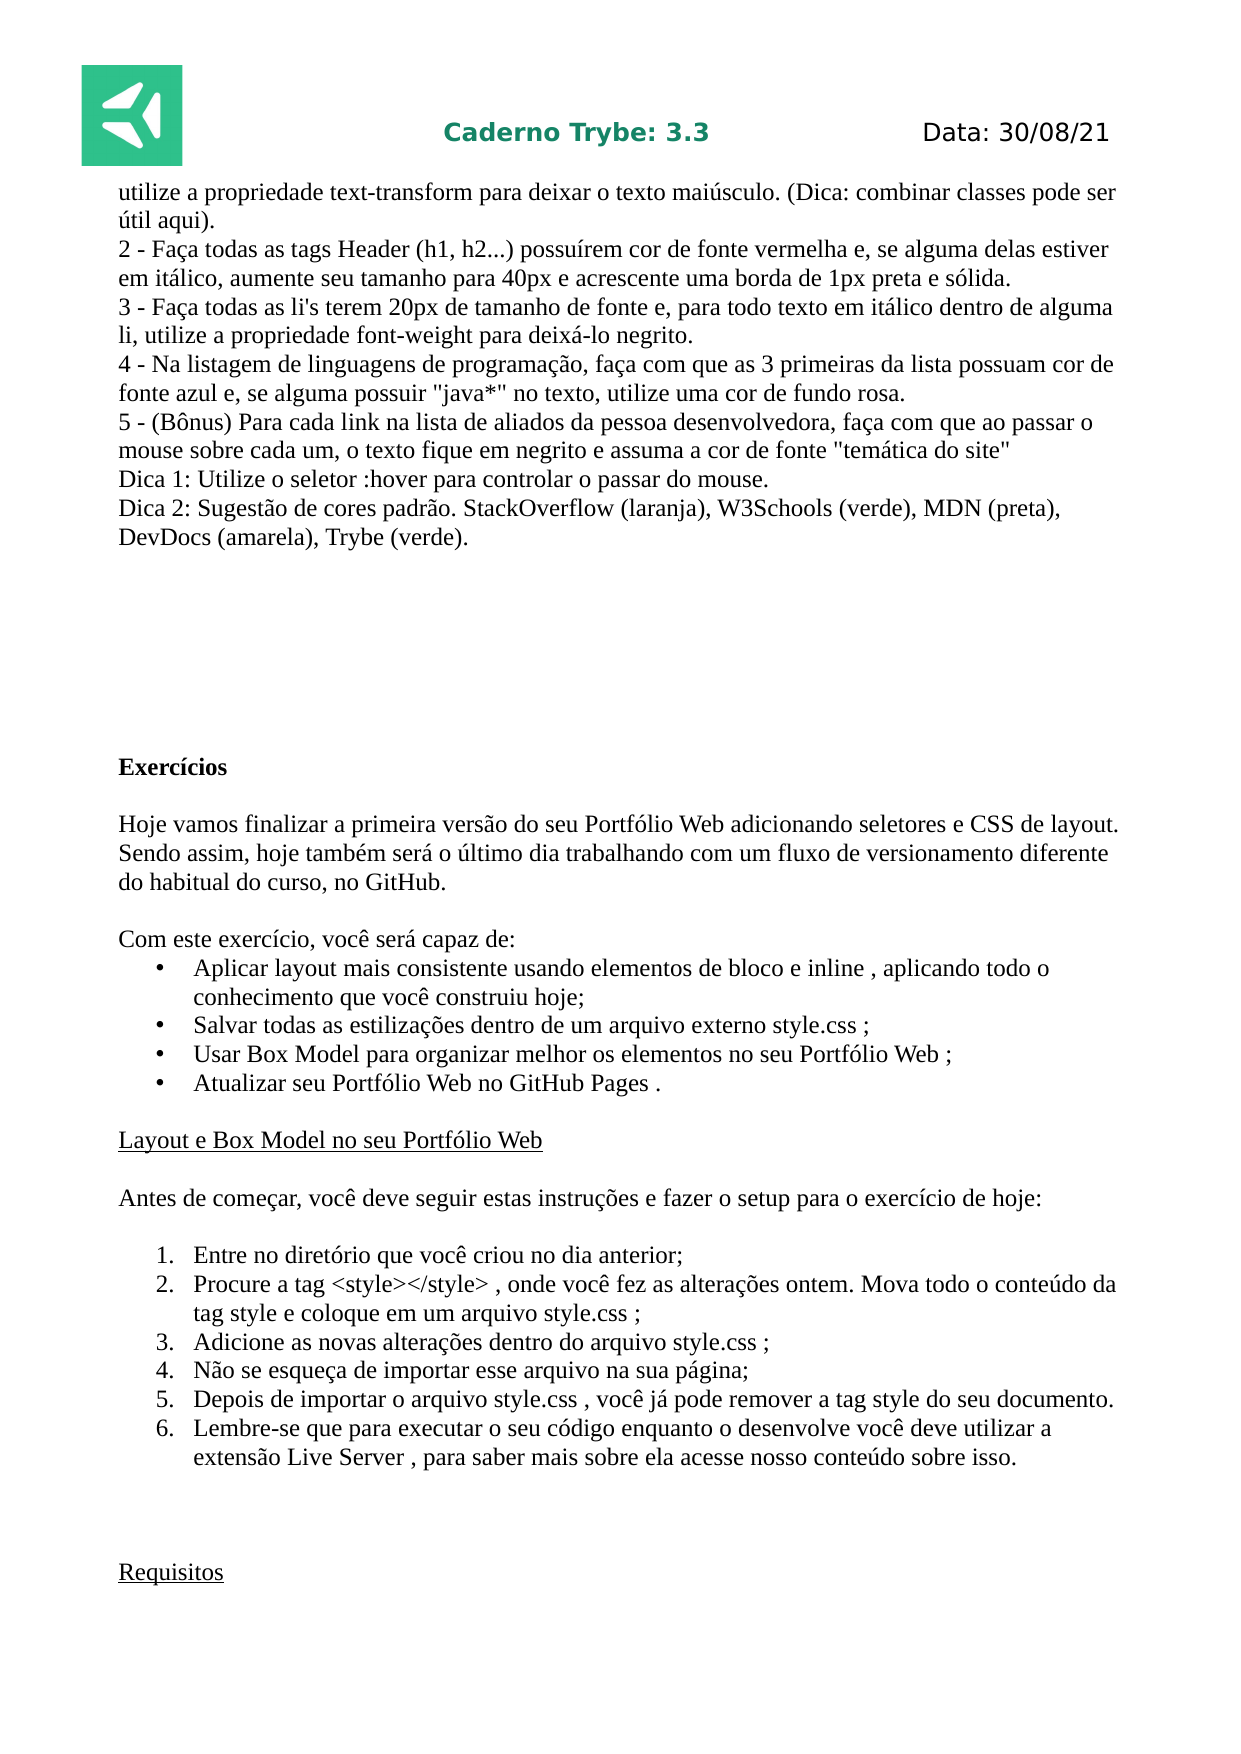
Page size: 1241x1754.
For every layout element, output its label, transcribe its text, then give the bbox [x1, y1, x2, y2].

list Usar Box Model para organizar melhor os elementos no seu Portfólio Web ; [156, 1039, 1122, 1068]
list Depois de importar o arquivo style.css , você já pode remover a tag style do seu documento. [156, 1384, 1122, 1413]
text Antes de começar, você deve seguir estas instruções e fazer o setup para o exercício de hoje: [118, 1183, 1122, 1212]
list Aplicar layout mais consistente usando elementos de bloco e inline , aplicando todo o conhecimento que você construiu hoje; [156, 953, 1122, 1011]
text Layout e Box Model no seu Portfólio Web [118, 1126, 1122, 1154]
list Atualizar seu Portfólio Web no GitHub Pages . [156, 1068, 1122, 1097]
text Com este exercício, você será capaz de: [118, 924, 1122, 953]
text utilize a propriedade text-transform para deixar o texto maiúsculo. (Dica: combinar classes pode ser útil aqui). [118, 177, 1122, 234]
text Requisitos [118, 1557, 1122, 1586]
list Entre no diretório que você criou no dia anterior; [156, 1241, 1122, 1269]
list Procure a tag <style></style> , onde você fez as alterações ontem. Mova todo o conteúdo da tag style e coloque em um arquivo style.css ; [156, 1269, 1122, 1327]
text Hoje vamos finalizar a primeira versão do seu Portfólio Web adicionando seletores e CSS de layout. Sendo assim, hoje também será o último dia trabalhando com um fluxo de versionamento diferente do habitual do curso, no GitHub. [118, 809, 1122, 896]
text 2 - Faça todas as tags Header (h1, h2...) possuírem cor de fonte vermelha e, se alguma delas estiver em itálico, aumente seu tamanho para 40px e acrescente uma borda de 1px preta e sólida. [118, 234, 1122, 292]
text Dica 1: Utilize o seletor :hover para controlar o passar do mouse. [118, 464, 1122, 493]
text Exercícios [118, 752, 1122, 781]
list Salvar todas as estilizações dentro de um arquivo externo style.css ; [156, 1011, 1122, 1039]
text Dica 2: Sugestão de cores padrão. StackOverflow (laranja), W3Schools (verde), MDN (preta), DevDocs (amarela), Trybe (verde). [118, 493, 1122, 551]
picture [81, 65, 183, 166]
list Adicione as novas alterações dentro do arquivo style.css ; [156, 1327, 1122, 1356]
text 3 - Faça todas as li's terem 20px de tamanho de fonte e, para todo texto em itálico dentro de alguma li, utilize a propriedade font-weight para deixá-lo negrito. [118, 292, 1122, 349]
list Lembre-se que para executar o seu código enquanto o desenvolve você deve utilizar a extensão Live Server , para saber mais sobre ela acesse nosso conteúdo sobre isso. [156, 1413, 1122, 1471]
list Não se esqueça de importar esse arquivo na sua página; [156, 1356, 1122, 1384]
text 4 - Na listagem de linguagens de programação, faça com que as 3 primeiras da lista possuam cor de fonte azul e, se alguma possuir "java*" no texto, utilize uma cor de fundo rosa. [118, 349, 1122, 407]
text 5 - (Bônus) Para cada link na lista de aliados da pessoa desenvolvedora, faça com que ao passar o mouse sobre cada um, o texto fique em negrito e assuma a cor de fonte "temática do site" [118, 407, 1122, 464]
